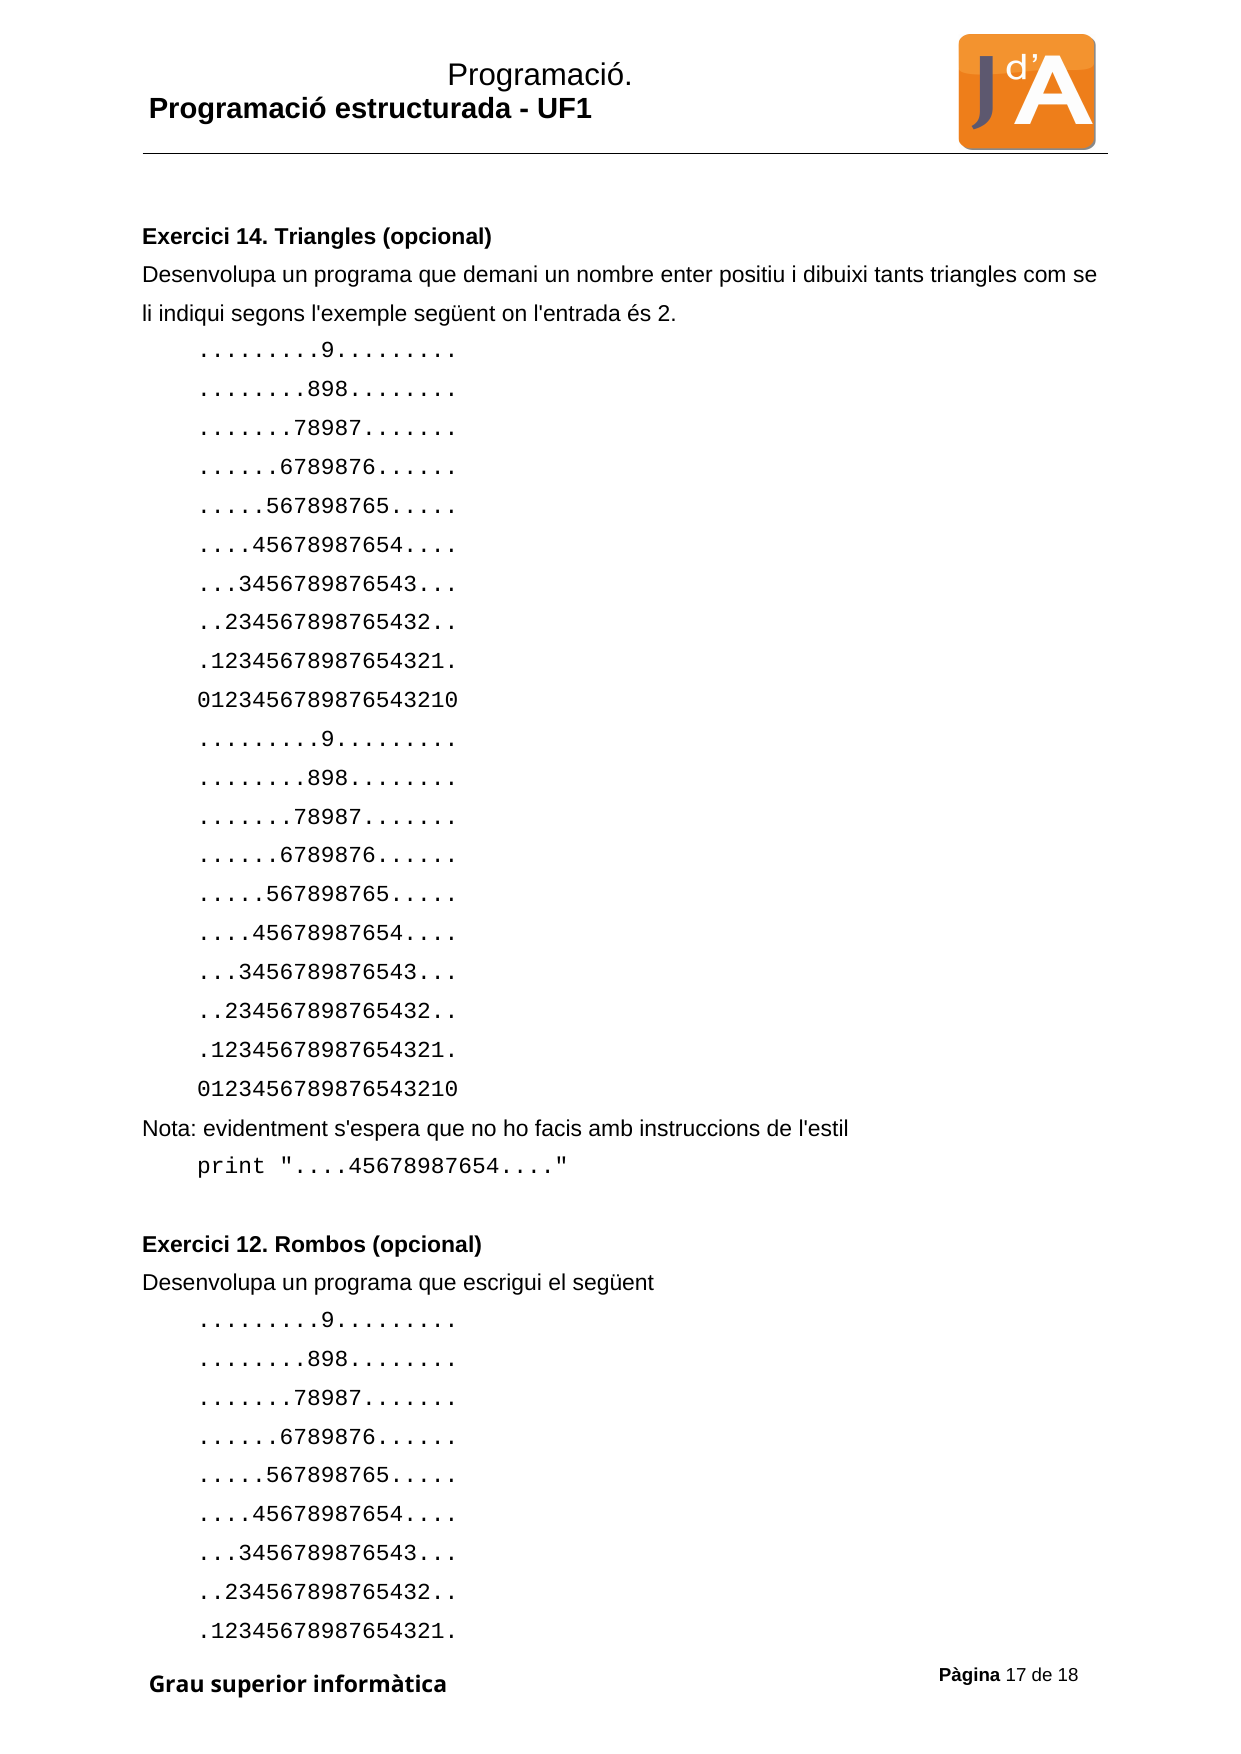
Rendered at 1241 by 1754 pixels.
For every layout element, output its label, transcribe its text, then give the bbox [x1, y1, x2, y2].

text ..234567898765432.. [142, 611, 1107, 637]
text .........9......... [142, 339, 1107, 365]
text .....567898765..... [142, 1464, 1107, 1490]
text .......78987....... [142, 416, 1107, 442]
text Exercici 14. Triangles (opcional) [142, 223, 1107, 249]
text Desenvolupa un programa que escrigui el següent [142, 1270, 1107, 1296]
text .......78987....... [142, 805, 1107, 831]
text .12345678987654321. [142, 1619, 1107, 1645]
text ........898........ [142, 378, 1107, 403]
text .....567898765..... [142, 494, 1107, 520]
text ...3456789876543... [142, 1542, 1107, 1567]
text ...3456789876543... [142, 960, 1107, 986]
text ..234567898765432.. [142, 1580, 1107, 1606]
text .12345678987654321. [142, 1038, 1107, 1064]
picture [958, 34, 1096, 150]
text .......78987....... [142, 1386, 1107, 1412]
text .....567898765..... [142, 883, 1107, 909]
text ....45678987654.... [142, 1503, 1107, 1529]
text ........898........ [142, 1347, 1107, 1373]
text ........898........ [142, 766, 1107, 792]
text .........9......... [142, 1308, 1107, 1334]
text ...3456789876543... [142, 572, 1107, 598]
text ......6789876...... [142, 455, 1107, 481]
text print "....45678987654...." [142, 1154, 1107, 1180]
text .........9......... [142, 727, 1107, 753]
text ......6789876...... [142, 844, 1107, 870]
text ..234567898765432.. [142, 999, 1107, 1025]
text ....45678987654.... [142, 533, 1107, 559]
text ......6789876...... [142, 1425, 1107, 1451]
text 0123456789876543210 [142, 1077, 1107, 1103]
text Nota: evidentment s'espera que no ho facis amb instruccions de l'estil [142, 1116, 1107, 1141]
text Desenvolupa un programa que demani un nombre enter positiu i dibuixi tants triangles com se li indiqui segons l'exemple següent on l'entrada és 2. [142, 262, 1107, 326]
text Exercici 12. Rombos (opcional) [142, 1232, 1107, 1257]
text ....45678987654.... [142, 922, 1107, 947]
text 0123456789876543210 [142, 688, 1107, 714]
text .12345678987654321. [142, 649, 1107, 676]
